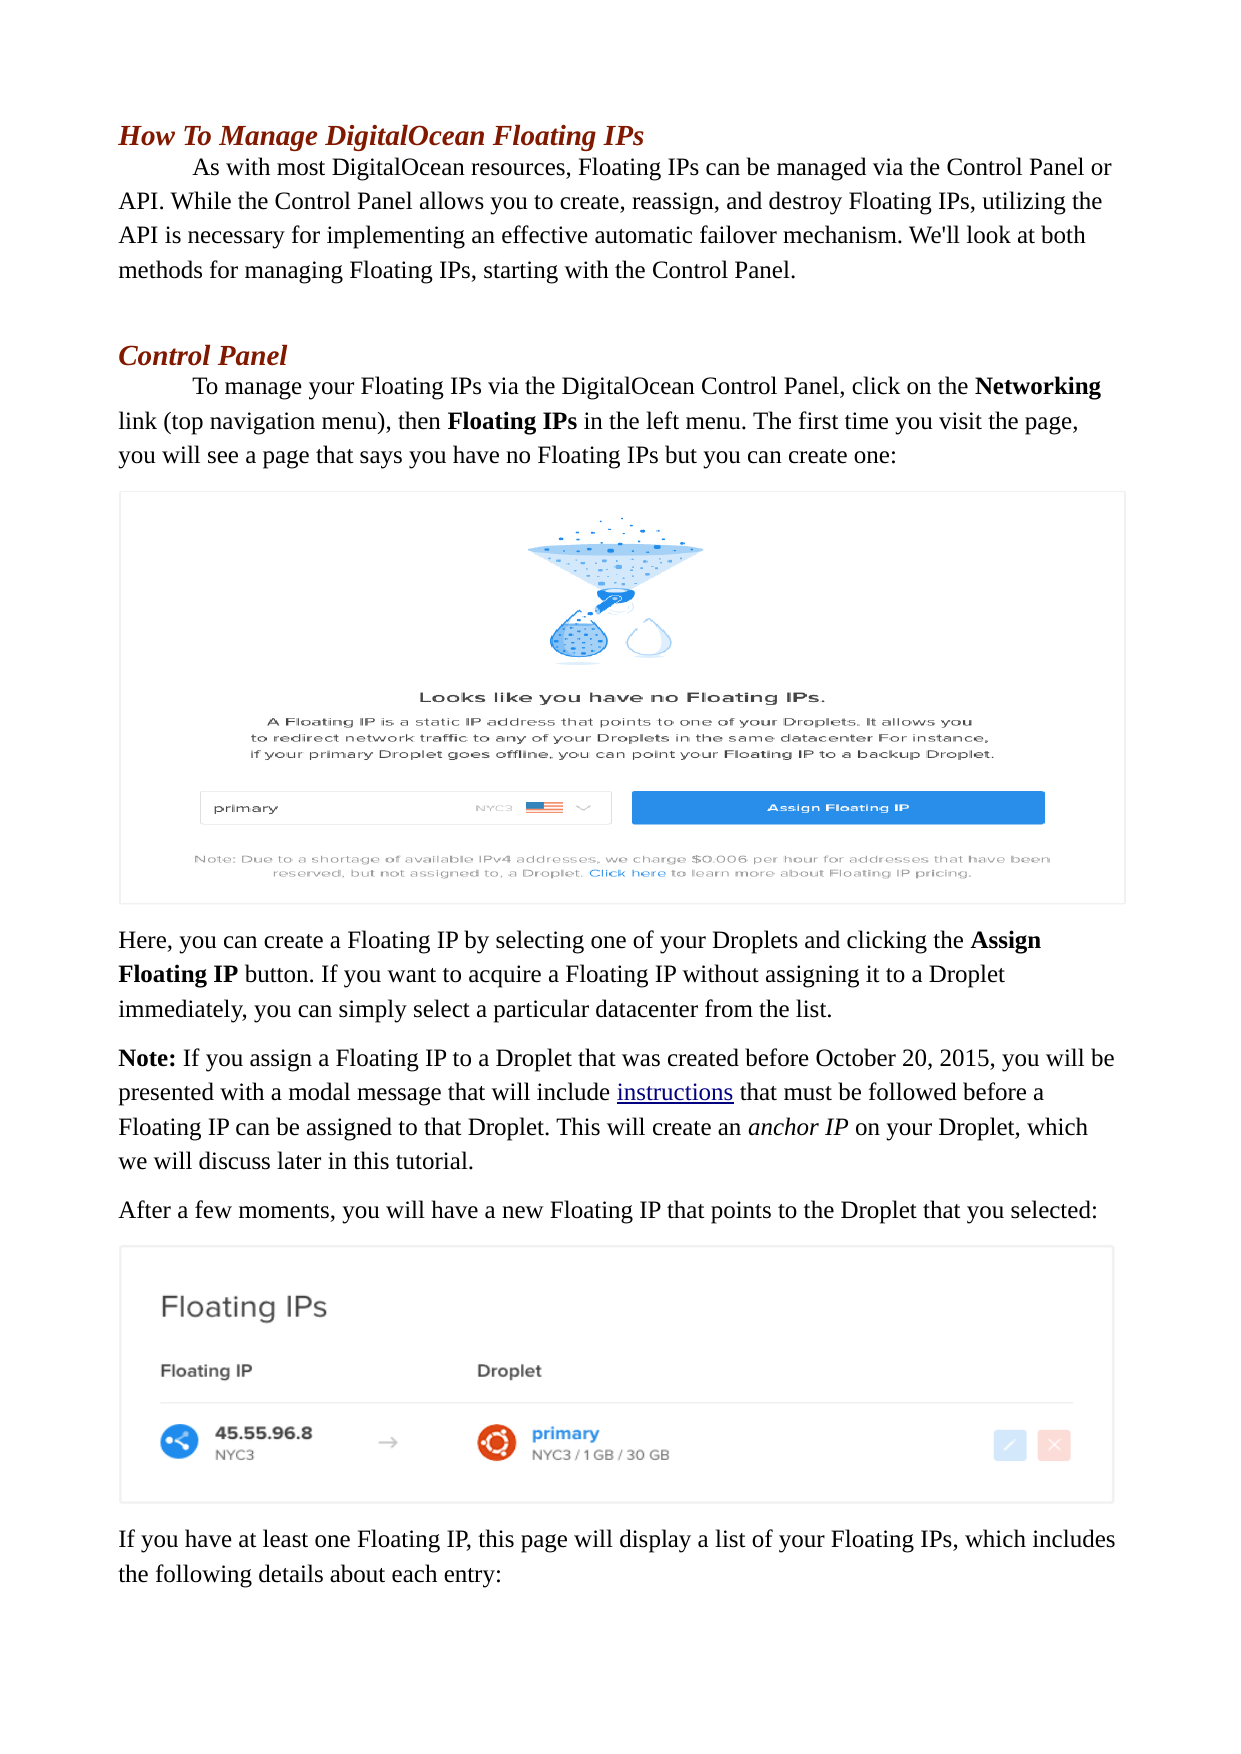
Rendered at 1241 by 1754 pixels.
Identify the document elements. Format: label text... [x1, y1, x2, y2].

text After a few moments, you will have a new Floating IP that points to the Droplet that you selected: [118, 1195, 1122, 1224]
text If you have at least one Floating IP, this page will display a list of your Floating IPs, which includes the following details about each entry: [118, 1524, 1122, 1588]
text Here, you can create a Floating IP by selecting one of your Droplets and clicking the Assign Floating IP button. If you want to acquire a Floating IP without assigning it to a Droplet immediately, you can simply select a particular datacenter from the list. [118, 925, 1122, 1023]
text Control Panel [118, 338, 1122, 371]
picture [118, 489, 1129, 905]
text How To Manage DigitalOcean Floating IPs [118, 118, 1122, 152]
picture [118, 1244, 1117, 1505]
text Note: If you assign a Floating IP to a Droplet that was created before October 20, 2015, you will be presented with a modal message that will include instructions that must be followed before a Floating IP can be assigned to that Droplet. This will create an anchor IP on your Droplet, which we will discuss later in this tutorial. [118, 1043, 1122, 1175]
text To manage your Floating IPs via the DigitalOcean Control Panel, click on the Networking link (top navigation menu), then Floating IPs in the left menu. The first time you visit the page, you will see a page that says you have no Floating IPs but you can create one: [118, 371, 1122, 469]
text As with most DigitalOcean resources, Floating IPs can be managed via the Control Panel or API. While the Control Panel allows you to create, reassign, and destroy Floating IPs, utilizing the API is necessary for implementing an effective automatic failover mechanism. We'll look at both methods for managing Floating IPs, starting with the Control Panel. [118, 152, 1122, 284]
